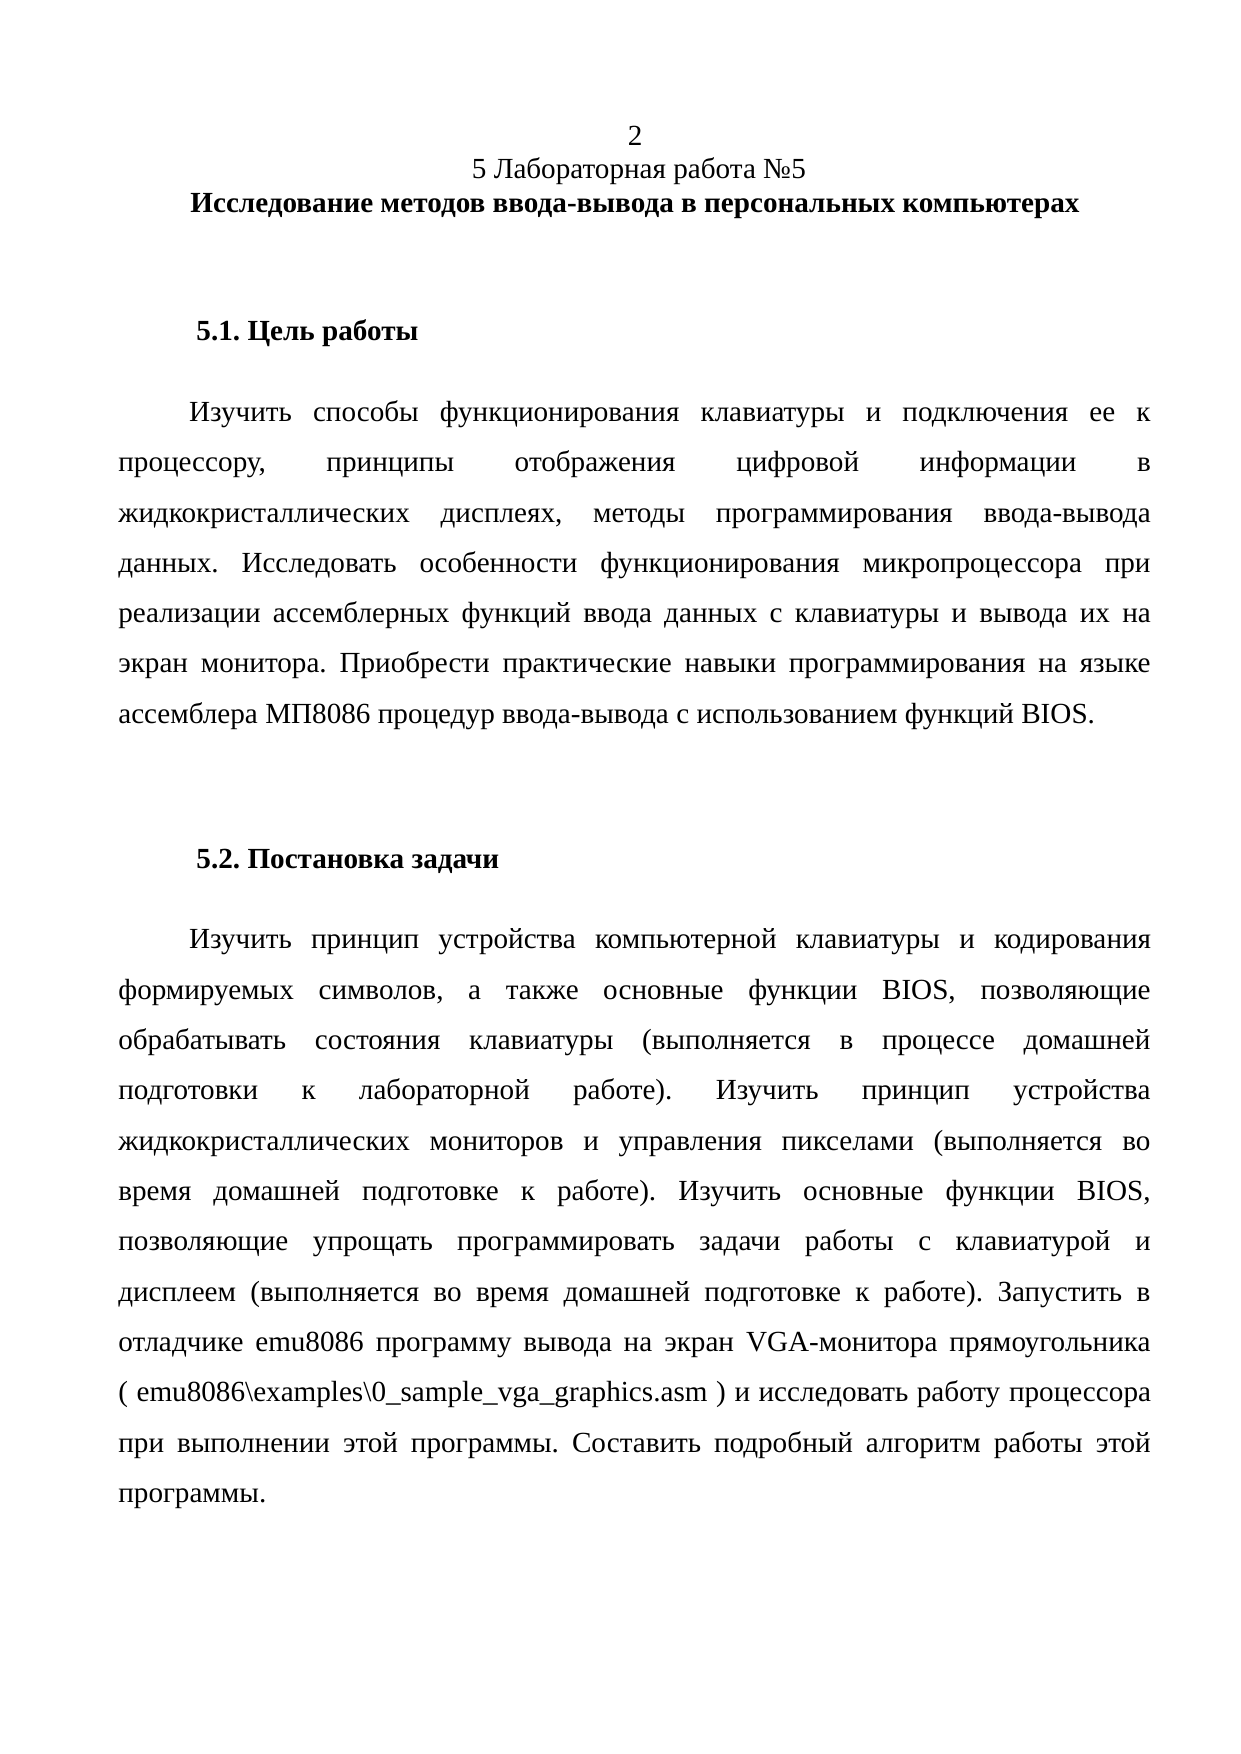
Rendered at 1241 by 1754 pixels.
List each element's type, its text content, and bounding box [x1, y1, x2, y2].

subtitle Цель работы [118, 313, 1152, 347]
subtitle Постановка задачи [118, 841, 1152, 874]
text Изучить принцип устройства компьютерной клавиатуры и кодирования формируемых символов, а также основные функции BIOS, позволяющие обрабатывать состояния клавиатуры (выполняется в процессе домашней подготовки к лабораторной работе). Изучить принцип устройства жидкокристаллических мониторов и управления пикселами (выполняется во время домашней подготовке к работе). Изучить основные функции BIOS, позволяющие упрощать программировать задачи работы с клавиатурой и дисплеем (выполняется во время домашней подготовке к работе). Запустить в отладчике emu8086 программу вывода на экран VGA-монитора прямоугольника ( emu8086\examples\0_sample_vga_graphics.asm ) и исследовать работу процессора при выполнении этой программы. Составить подробный алгоритм работы этой программы. [118, 922, 1152, 1508]
subtitle Лабораторная работа №5 [118, 152, 1152, 185]
text Изучить способы функционирования клавиатуры и подключения ее к процессору, принципы отображения цифровой информации в жидкокристаллических дисплеях, методы программирования ввода-вывода данных. Исследовать особенности функционирования микропроцессора при реализации ассемблерных функций ввода данных с клавиатуры и вывода их на экран монитора. Приобрести практические навыки программирования на языке ассемблера МП8086 процедур ввода-вывода с использованием функций BIOS. [118, 394, 1152, 729]
subtitle Исследование методов ввода-вывода в персональных компьютерах [118, 185, 1152, 219]
